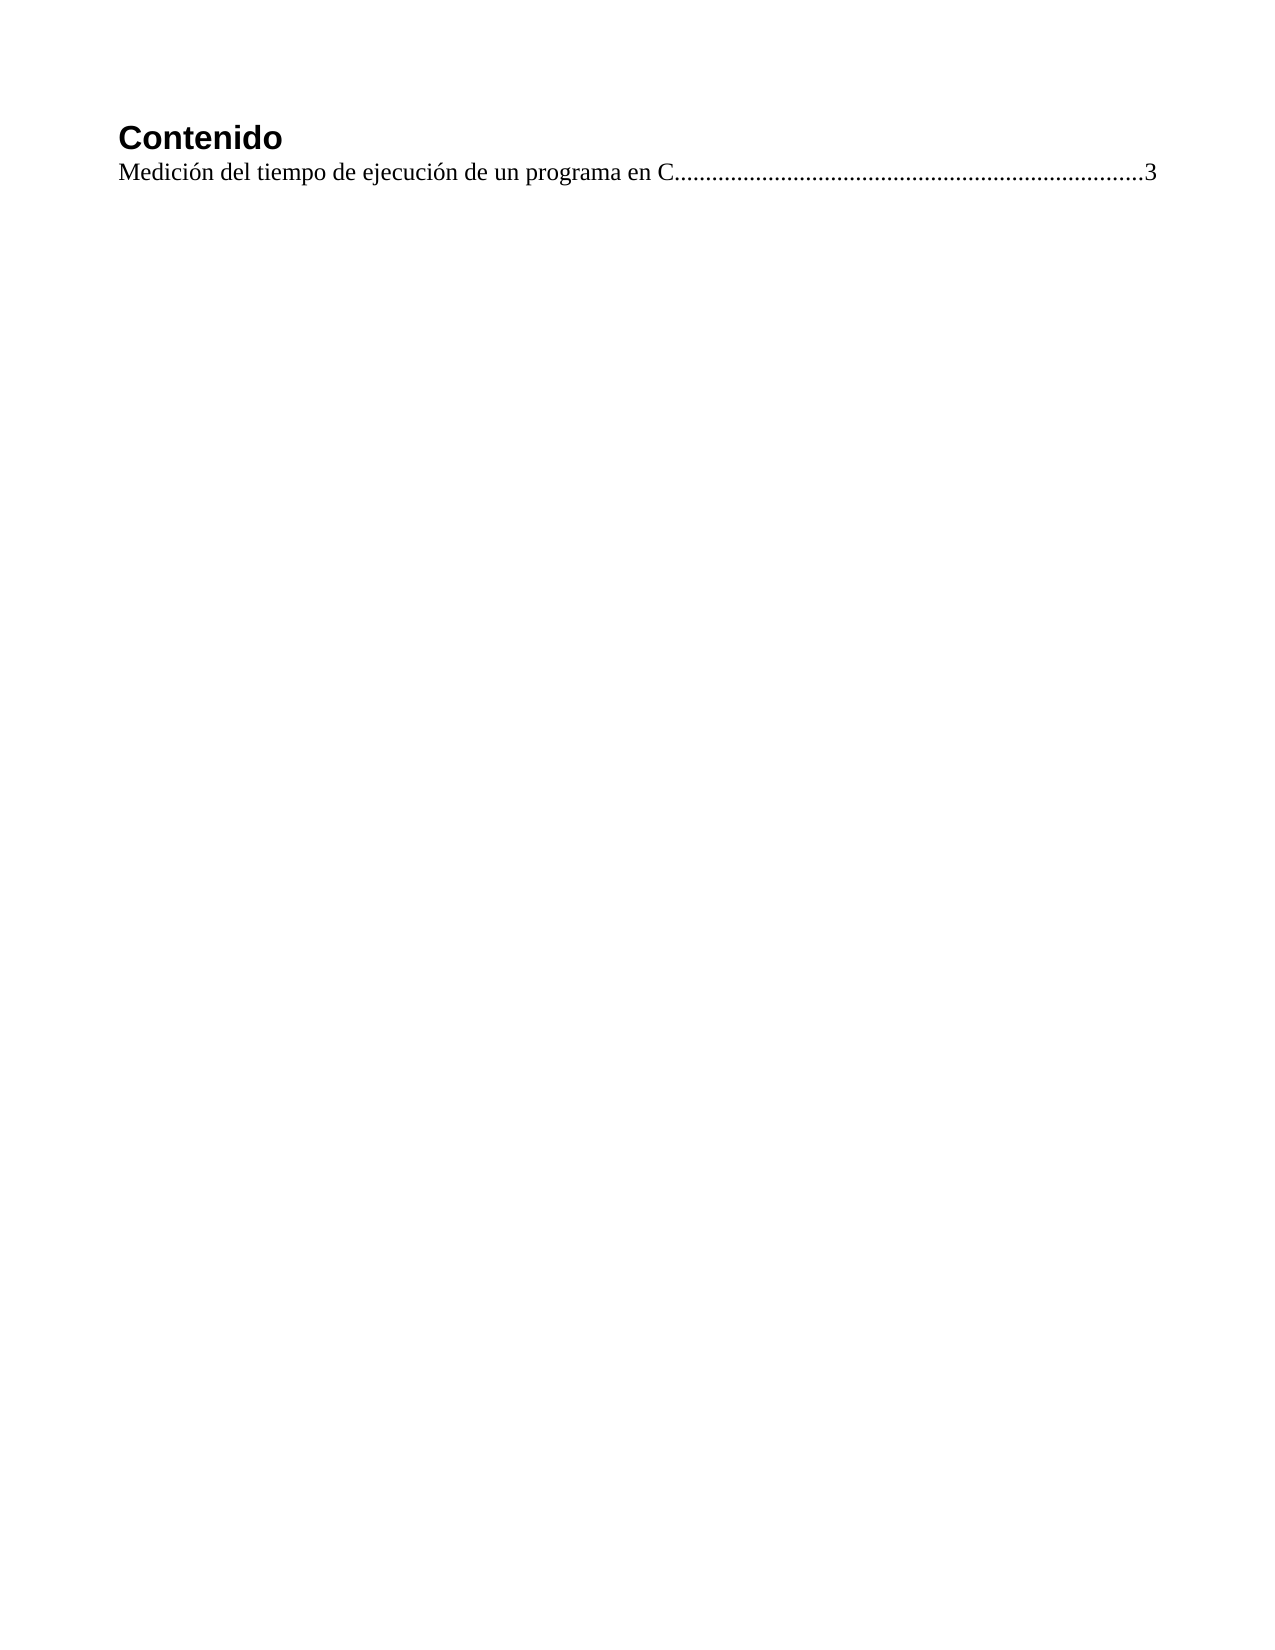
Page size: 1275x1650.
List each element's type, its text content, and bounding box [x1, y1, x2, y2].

text Medición del tiempo de ejecución de un programa en C. 3 [118, 157, 1157, 185]
subtitle Contenido [118, 118, 1157, 157]
